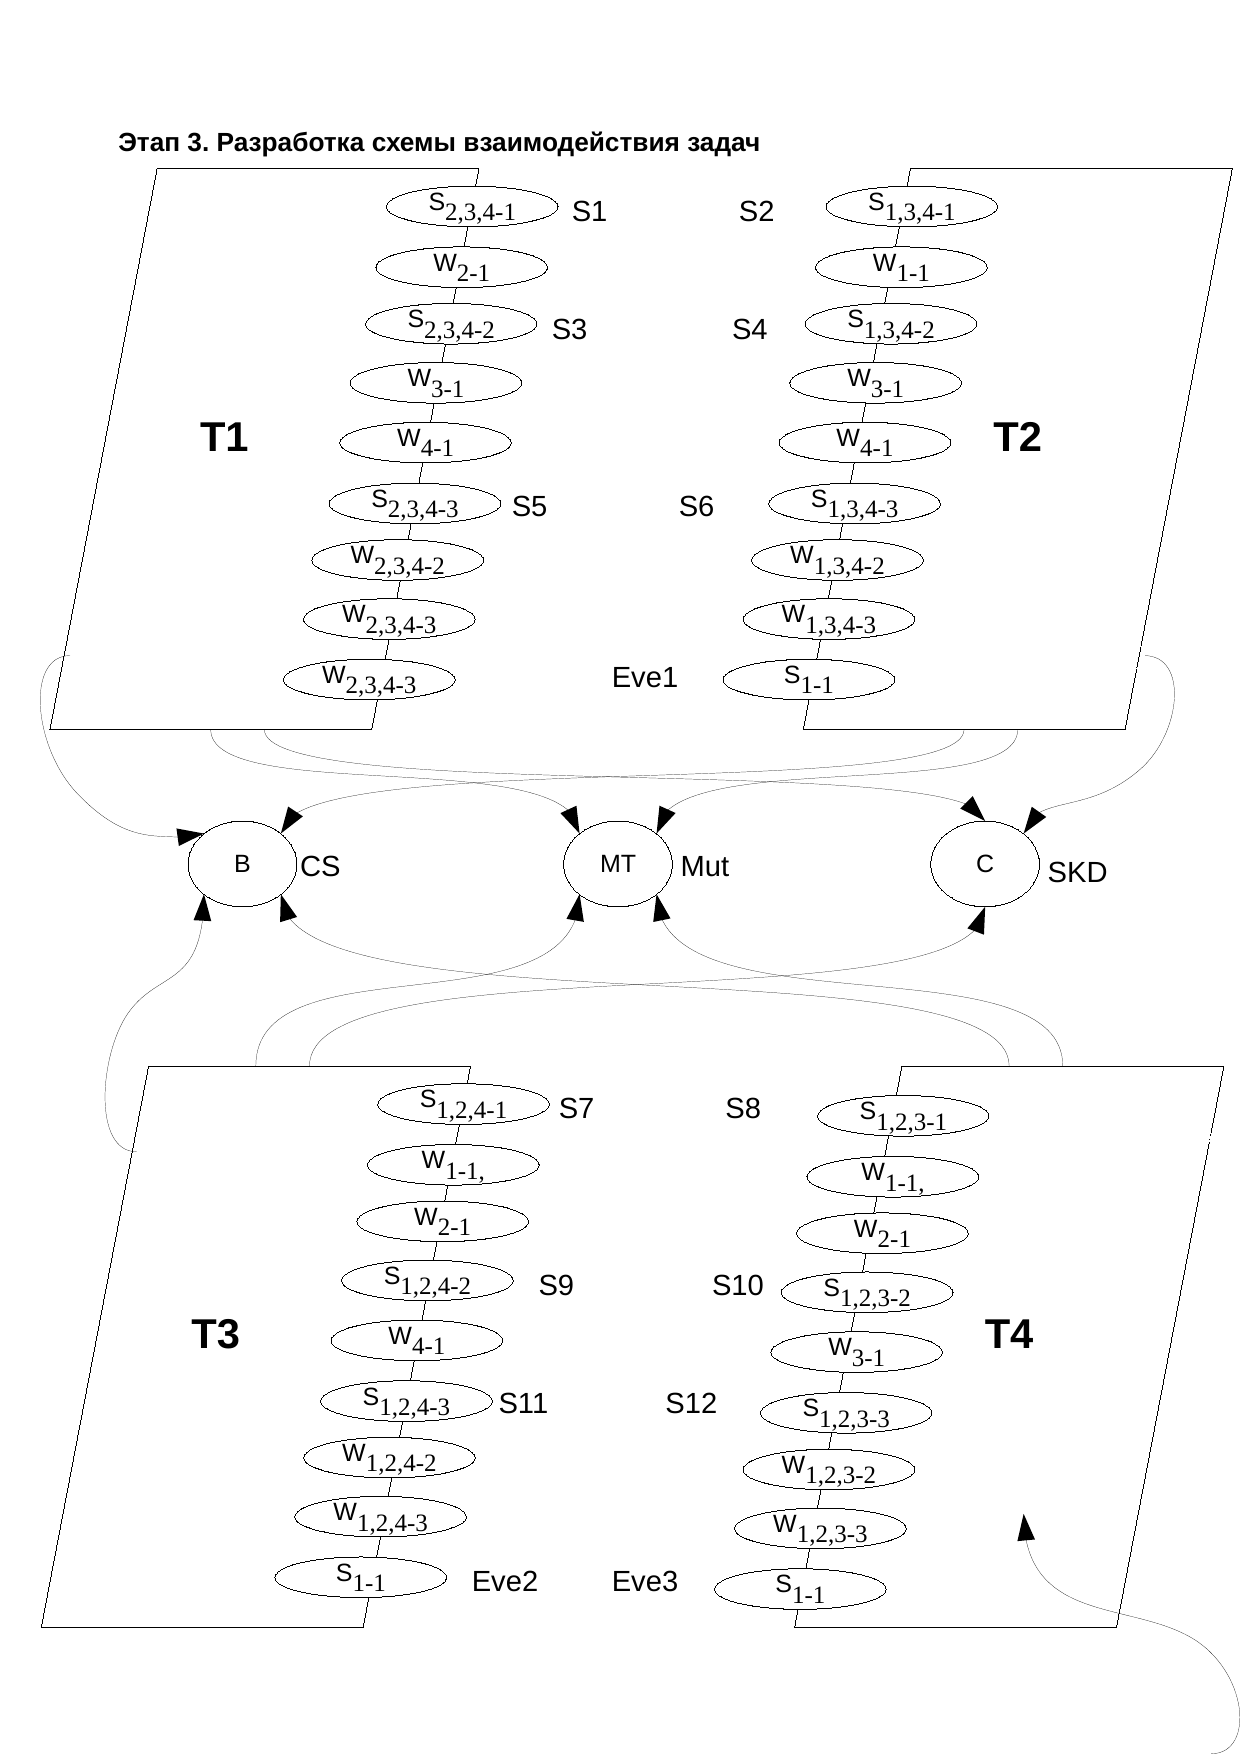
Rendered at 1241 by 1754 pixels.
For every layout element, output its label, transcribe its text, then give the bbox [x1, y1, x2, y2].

subtitle Этап 3. Разработка схемы взаимодействия задач [118, 127, 1122, 157]
